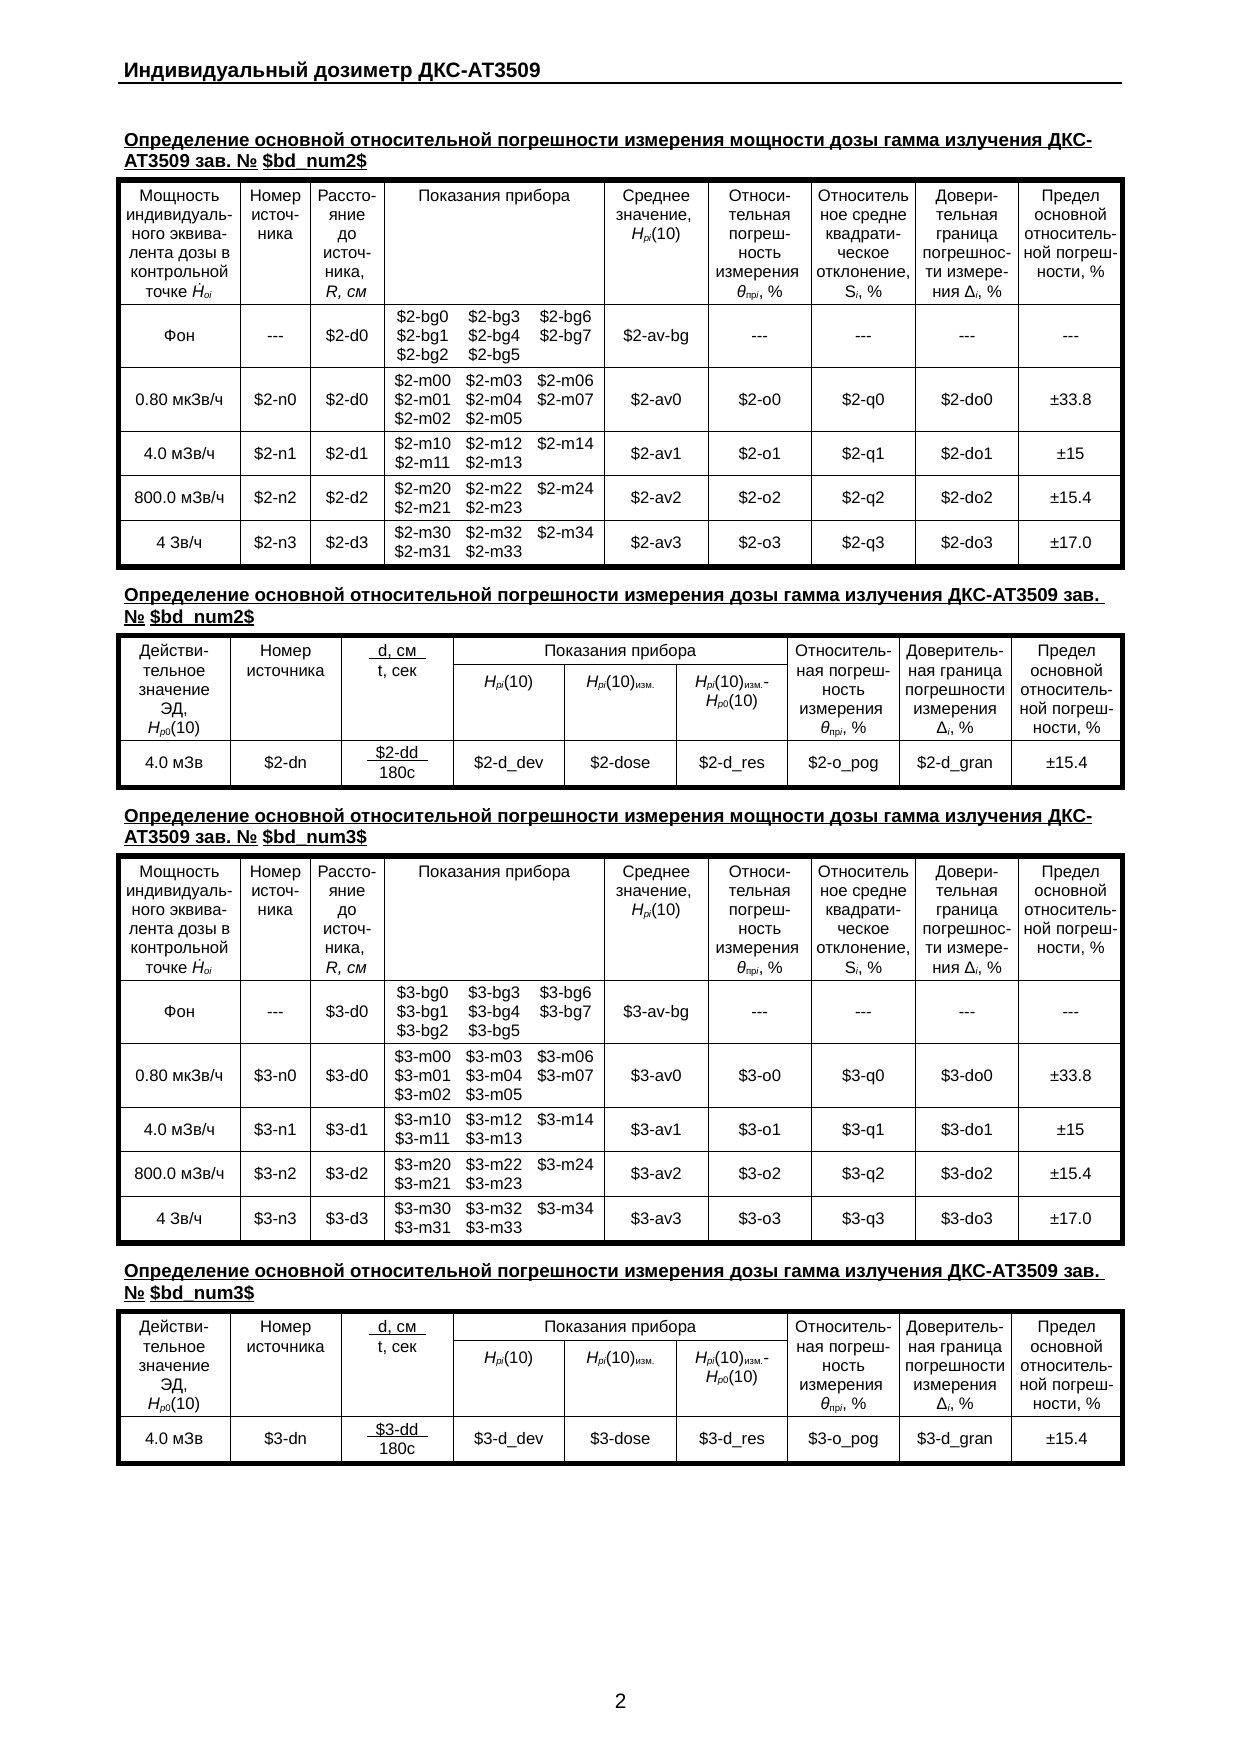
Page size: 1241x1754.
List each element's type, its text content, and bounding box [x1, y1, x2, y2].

table_cell $3-m20 $3-m21 $3-m22 $3-m23 $3-m24 [385, 1152, 604, 1196]
table_cell $3-o2 [709, 1152, 811, 1196]
table_cell Относительное средне квадрати-ческое отклонение, Si, % [812, 183, 915, 303]
table_cell $2-do3 [916, 521, 1018, 564]
table_cell $2-dd 180c [342, 741, 453, 784]
table_cell $3-av2 [605, 1152, 708, 1196]
table_cell $3-av1 [605, 1108, 708, 1151]
table_cell 4 Зв/ч [121, 1197, 240, 1240]
table_cell $2-dose [565, 741, 676, 784]
table_cell $2-n2 [241, 476, 310, 520]
table_cell $3-av0 [605, 1044, 708, 1107]
table_cell 4.0 мЗв [121, 741, 230, 784]
table_cell ±15 [1019, 1108, 1120, 1151]
table_cell Предел основной относитель-ной погреш-ности, % [1019, 183, 1120, 303]
table_cell --- [1019, 981, 1120, 1043]
table_cell 800.0 мЗв/ч [121, 1152, 240, 1196]
table_cell --- [709, 981, 811, 1043]
table_cell $2-av1 [605, 432, 708, 475]
table_cell $3-dn [231, 1417, 341, 1461]
table_cell Показания прибора [454, 638, 787, 663]
table_cell $3-m00 $3-m01 $3-m02 $3-m03 $3-m04 $3-m05 $3-m06 $3-m07 [385, 1044, 604, 1107]
table_cell $2-dn [231, 741, 341, 784]
table_cell Предел основной относитель-ной погреш-ности, % [1012, 1314, 1120, 1416]
table_cell ±15.4 [1019, 1152, 1120, 1196]
table_cell $2-q0 [812, 368, 915, 431]
table_cell $3-m10 $3-m11 $3-m12 $3-m13 $3-m14 [385, 1108, 604, 1151]
table_cell $3-n3 [241, 1197, 310, 1240]
table_cell Номер источника [231, 1314, 341, 1416]
table_cell Действи-тельное значение ЭД, Hp0(10) [121, 1314, 230, 1416]
table_cell Hpi(10)изм. [565, 1341, 676, 1416]
table_cell Hpi(10) [454, 665, 564, 740]
table_cell $3-q2 [812, 1152, 915, 1196]
table_cell $3-av3 [605, 1197, 708, 1240]
table_cell $2-m30 $2-m31 $2-m32 $2-m33 $2-m34 [385, 521, 604, 564]
table_cell $3-d2 [311, 1152, 384, 1196]
table_header Определение основной относительной погрешности измерения дозы гамма излучения ДКС-АТ3509 зав. № $bd_num3$ [118, 1246, 1122, 1309]
table_cell Относитель-ная погреш-ность измерения θпрi, % [788, 1314, 899, 1416]
table_cell Действи-тельное значение ЭД, Hp0(10) [121, 638, 230, 740]
table_cell --- [916, 981, 1018, 1043]
table_cell Показания прибора [385, 859, 604, 979]
table_cell $3-m30 $3-m31 $3-m32 $3-m33 $3-m34 [385, 1197, 604, 1240]
table_cell ±17.0 [1019, 521, 1120, 564]
table_cell Предел основной относитель-ной погреш-ности, % [1019, 859, 1120, 979]
table_cell $2-d_dev [454, 741, 564, 784]
table_cell Номер источ-ника [241, 183, 310, 303]
table_cell $2-o2 [709, 476, 811, 520]
table_header Определение основной относительной погрешности измерения мощности дозы гамма излучения ДКС-АТ3509 зав. № $bd_num3$ [118, 790, 1122, 853]
table_cell Hpi(10)изм. [565, 665, 676, 740]
table_cell $3-d0 [311, 1044, 384, 1107]
table_cell $2-d_gran [900, 741, 1011, 784]
table_cell $2-av2 [605, 476, 708, 520]
table_cell $2-d2 [311, 476, 384, 520]
table_cell $3-q1 [812, 1108, 915, 1151]
table_cell $3-d_res [677, 1417, 787, 1461]
table_cell 4 Зв/ч [121, 521, 240, 564]
table_cell $2-d0 [311, 368, 384, 431]
table_cell $2-o0 [709, 368, 811, 431]
table_cell $2-d3 [311, 521, 384, 564]
table_cell Среднее значение, Hpi(10) [605, 183, 708, 303]
table_cell $3-o3 [709, 1197, 811, 1240]
table_cell $2-n1 [241, 432, 310, 475]
table_cell 4.0 мЗв [121, 1417, 230, 1461]
table_cell $2-d1 [311, 432, 384, 475]
table_cell $2-do1 [916, 432, 1018, 475]
table_cell $2-n0 [241, 368, 310, 431]
table_cell --- [812, 981, 915, 1043]
table_cell $3-o0 [709, 1044, 811, 1107]
table_cell --- [241, 981, 310, 1043]
table_cell $2-m00 $2-m01 $2-m02 $2-m03 $2-m04 $2-m05 $2-m06 $2-m07 [385, 368, 604, 431]
table_cell --- [812, 305, 915, 367]
table_cell $3-o_pog [788, 1417, 899, 1461]
table_cell Доверитель-ная граница погрешности измерения Δi, % [900, 638, 1011, 740]
table_cell Номер источ-ника [241, 859, 310, 979]
table_cell Относительное средне квадрати-ческое отклонение, Si, % [812, 859, 915, 979]
table_cell Относитель-ная погреш-ность измерения θпрi, % [788, 638, 899, 740]
table_cell --- [1019, 305, 1120, 367]
table_cell Hpi(10)изм.-Hp0(10) [677, 1341, 787, 1416]
table_cell Относи-тельная погреш-ность измерения θпрi, % [709, 859, 811, 979]
table_cell $2-q1 [812, 432, 915, 475]
table_cell ±15.4 [1019, 476, 1120, 520]
table_cell --- [241, 305, 310, 367]
table_cell 0.80 мкЗв/ч [121, 1044, 240, 1107]
table_cell $2-av3 [605, 521, 708, 564]
table_cell $3-do0 [916, 1044, 1018, 1107]
table_cell ±15.4 [1012, 1417, 1120, 1461]
table_cell Номер источника [231, 638, 341, 740]
table_cell Показания прибора [385, 183, 604, 303]
table_cell $3-n0 [241, 1044, 310, 1107]
table_cell $2-o1 [709, 432, 811, 475]
table_cell $3-do1 [916, 1108, 1018, 1151]
table_cell $2-bg0 $2-bg1 $2-bg2 $2-bg3 $2-bg4 $2-bg5 $2-bg6 $2-bg7 [385, 305, 604, 367]
table_cell ±15.4 [1012, 741, 1120, 784]
table_cell 4.0 мЗв/ч [121, 432, 240, 475]
table_cell $3-n2 [241, 1152, 310, 1196]
table_cell d, см t, сек [342, 1314, 453, 1416]
table_cell $3-dose [565, 1417, 676, 1461]
table_cell $2-av-bg [605, 305, 708, 367]
table_cell d, см t, сек [342, 638, 453, 740]
table_cell $3-n1 [241, 1108, 310, 1151]
table_cell $3-bg0 $3-bg1 $3-bg2 $3-bg3 $3-bg4 $3-bg5 $3-bg6 $3-bg7 [385, 981, 604, 1043]
table_cell $3-d_dev [454, 1417, 564, 1461]
table_cell --- [916, 305, 1018, 367]
table_cell $3-dd 180c [342, 1417, 453, 1461]
table_cell $2-m10 $2-m11 $2-m12 $2-m13 $2-m14 [385, 432, 604, 475]
table_header Определение основной относительной погрешности измерения мощности дозы гамма излучения ДКС-АТ3509 зав. № $bd_num2$ [118, 114, 1122, 177]
table_cell Довери-тельная граница погрешнос-ти измере-ния Δi, % [916, 183, 1018, 303]
table_cell $2-av0 [605, 368, 708, 431]
table_cell Предел основной относитель-ной погреш-ности, % [1012, 638, 1120, 740]
table_cell Мощность индивидуаль-ного эквива-лента дозы в контрольной точке Ḣoi [121, 183, 240, 303]
table_cell $3-d0 [311, 981, 384, 1043]
table_cell Hpi(10)изм.-Hp0(10) [677, 665, 787, 740]
table_header Определение основной относительной погрешности измерения дозы гамма излучения ДКС-АТ3509 зав. № $bd_num2$ [118, 570, 1122, 633]
table_cell Рассто-яние до источ-ника, R, см [311, 183, 384, 303]
table_cell $2-d_res [677, 741, 787, 784]
table_cell $2-q2 [812, 476, 915, 520]
table_cell ±17.0 [1019, 1197, 1120, 1240]
table_cell $3-d1 [311, 1108, 384, 1151]
table_cell $2-o3 [709, 521, 811, 564]
table_cell $3-q0 [812, 1044, 915, 1107]
table_cell $2-do0 [916, 368, 1018, 431]
table_cell $2-n3 [241, 521, 310, 564]
table_cell Рассто-яние до источ-ника, R, см [311, 859, 384, 979]
table_cell 0.80 мкЗв/ч [121, 368, 240, 431]
table_cell $3-do3 [916, 1197, 1018, 1240]
table_cell Показания прибора [454, 1314, 787, 1339]
table_cell $3-do2 [916, 1152, 1018, 1196]
table_cell $2-m20 $2-m21 $2-m22 $2-m23 $2-m24 [385, 476, 604, 520]
table_cell --- [709, 305, 811, 367]
table_cell Hpi(10) [454, 1341, 564, 1416]
table_cell $3-d3 [311, 1197, 384, 1240]
table_cell Фон [121, 305, 240, 367]
table_cell ±33.8 [1019, 1044, 1120, 1107]
table_cell Довери-тельная граница погрешнос-ти измере-ния Δi, % [916, 859, 1018, 979]
table_cell ±15 [1019, 432, 1120, 475]
table_cell $3-q3 [812, 1197, 915, 1240]
table_cell Фон [121, 981, 240, 1043]
table_cell Мощность индивидуаль-ного эквива-лента дозы в контрольной точке Ḣoi [121, 859, 240, 979]
table_cell ±33.8 [1019, 368, 1120, 431]
table_cell $3-d_gran [900, 1417, 1011, 1461]
table_cell $3-o1 [709, 1108, 811, 1151]
table_cell Доверитель-ная граница погрешности измерения Δi, % [900, 1314, 1011, 1416]
table_cell $2-d0 [311, 305, 384, 367]
table_cell $3-av-bg [605, 981, 708, 1043]
table_cell 4.0 мЗв/ч [121, 1108, 240, 1151]
table_cell $2-do2 [916, 476, 1018, 520]
table_cell Среднее значение, Hpi(10) [605, 859, 708, 979]
table_cell Относи-тельная погреш-ность измерения θпрi, % [709, 183, 811, 303]
table_cell $2-q3 [812, 521, 915, 564]
table_cell 800.0 мЗв/ч [121, 476, 240, 520]
table_cell $2-o_pog [788, 741, 899, 784]
